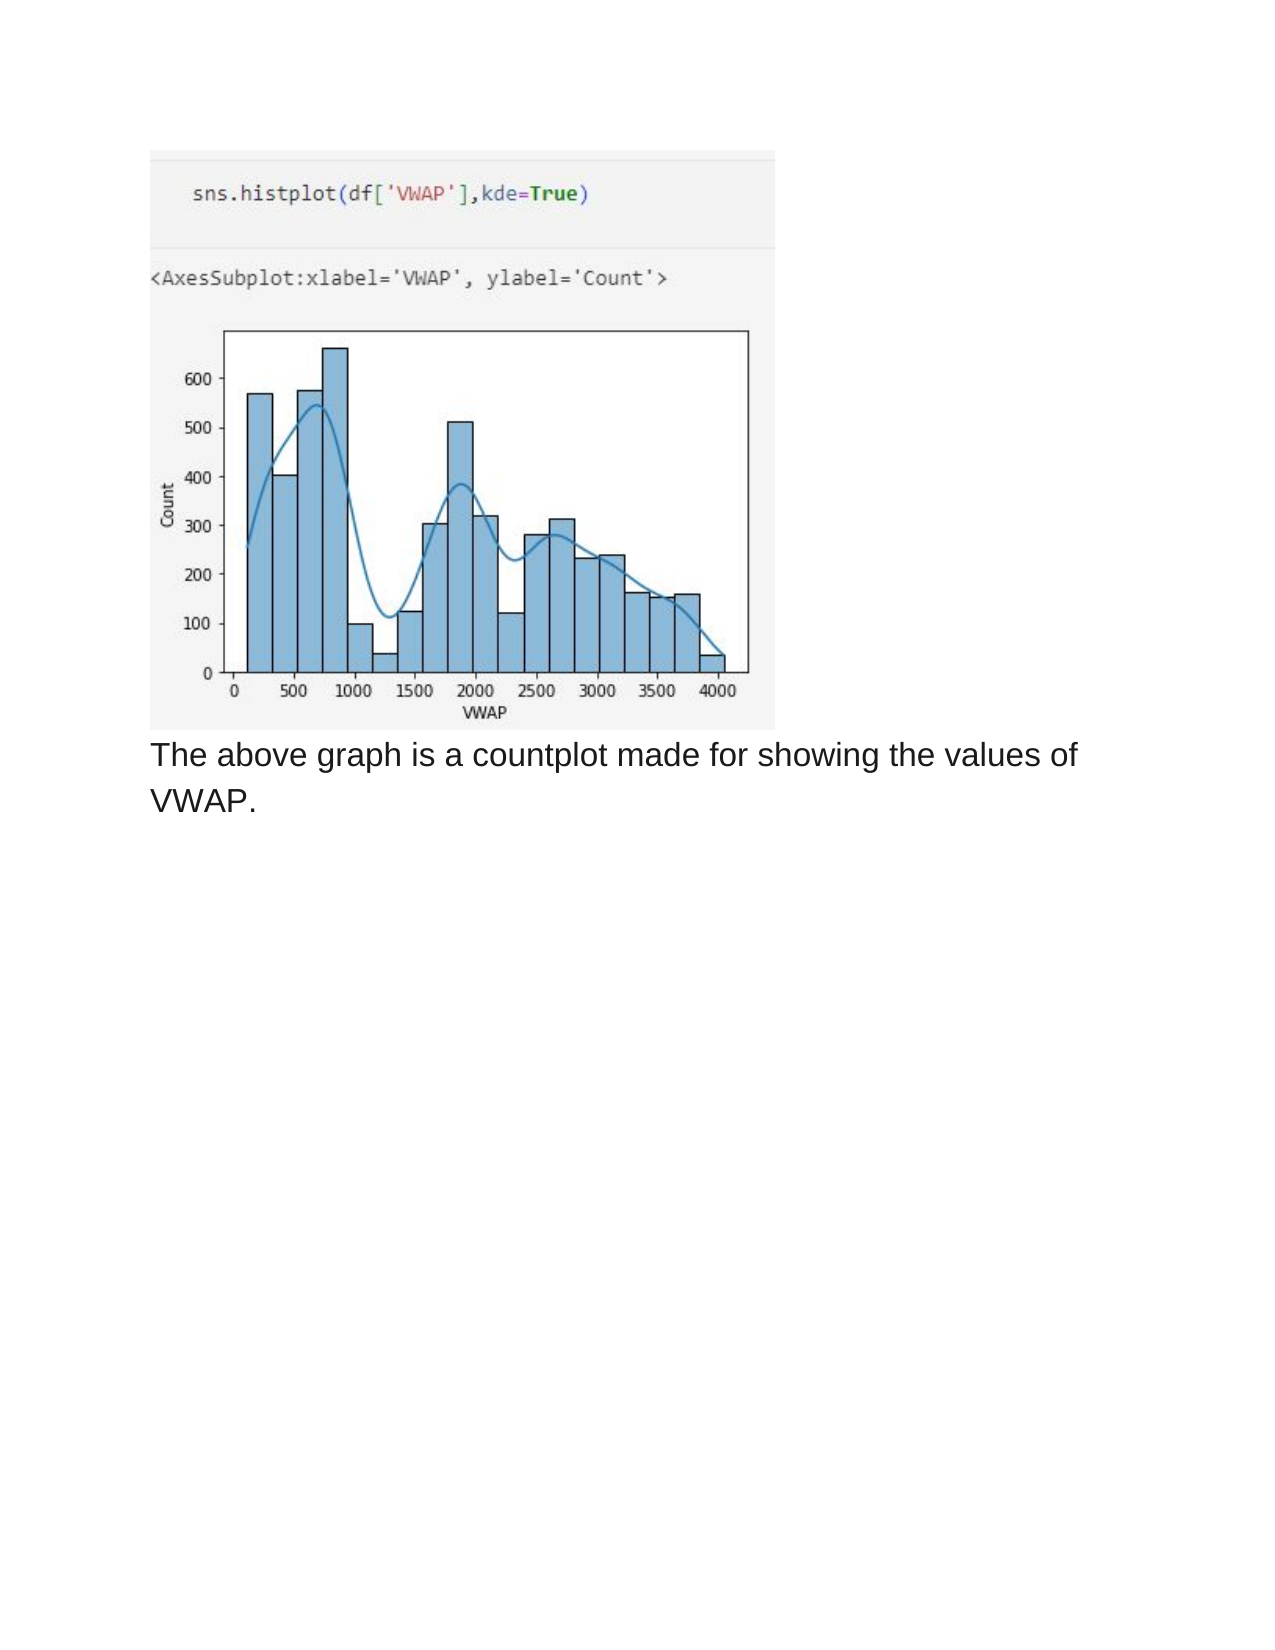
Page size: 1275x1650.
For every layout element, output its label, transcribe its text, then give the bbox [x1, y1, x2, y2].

text The above graph is a countplot made for showing the values of VWAP. [150, 735, 1125, 819]
picture [150, 150, 775, 730]
